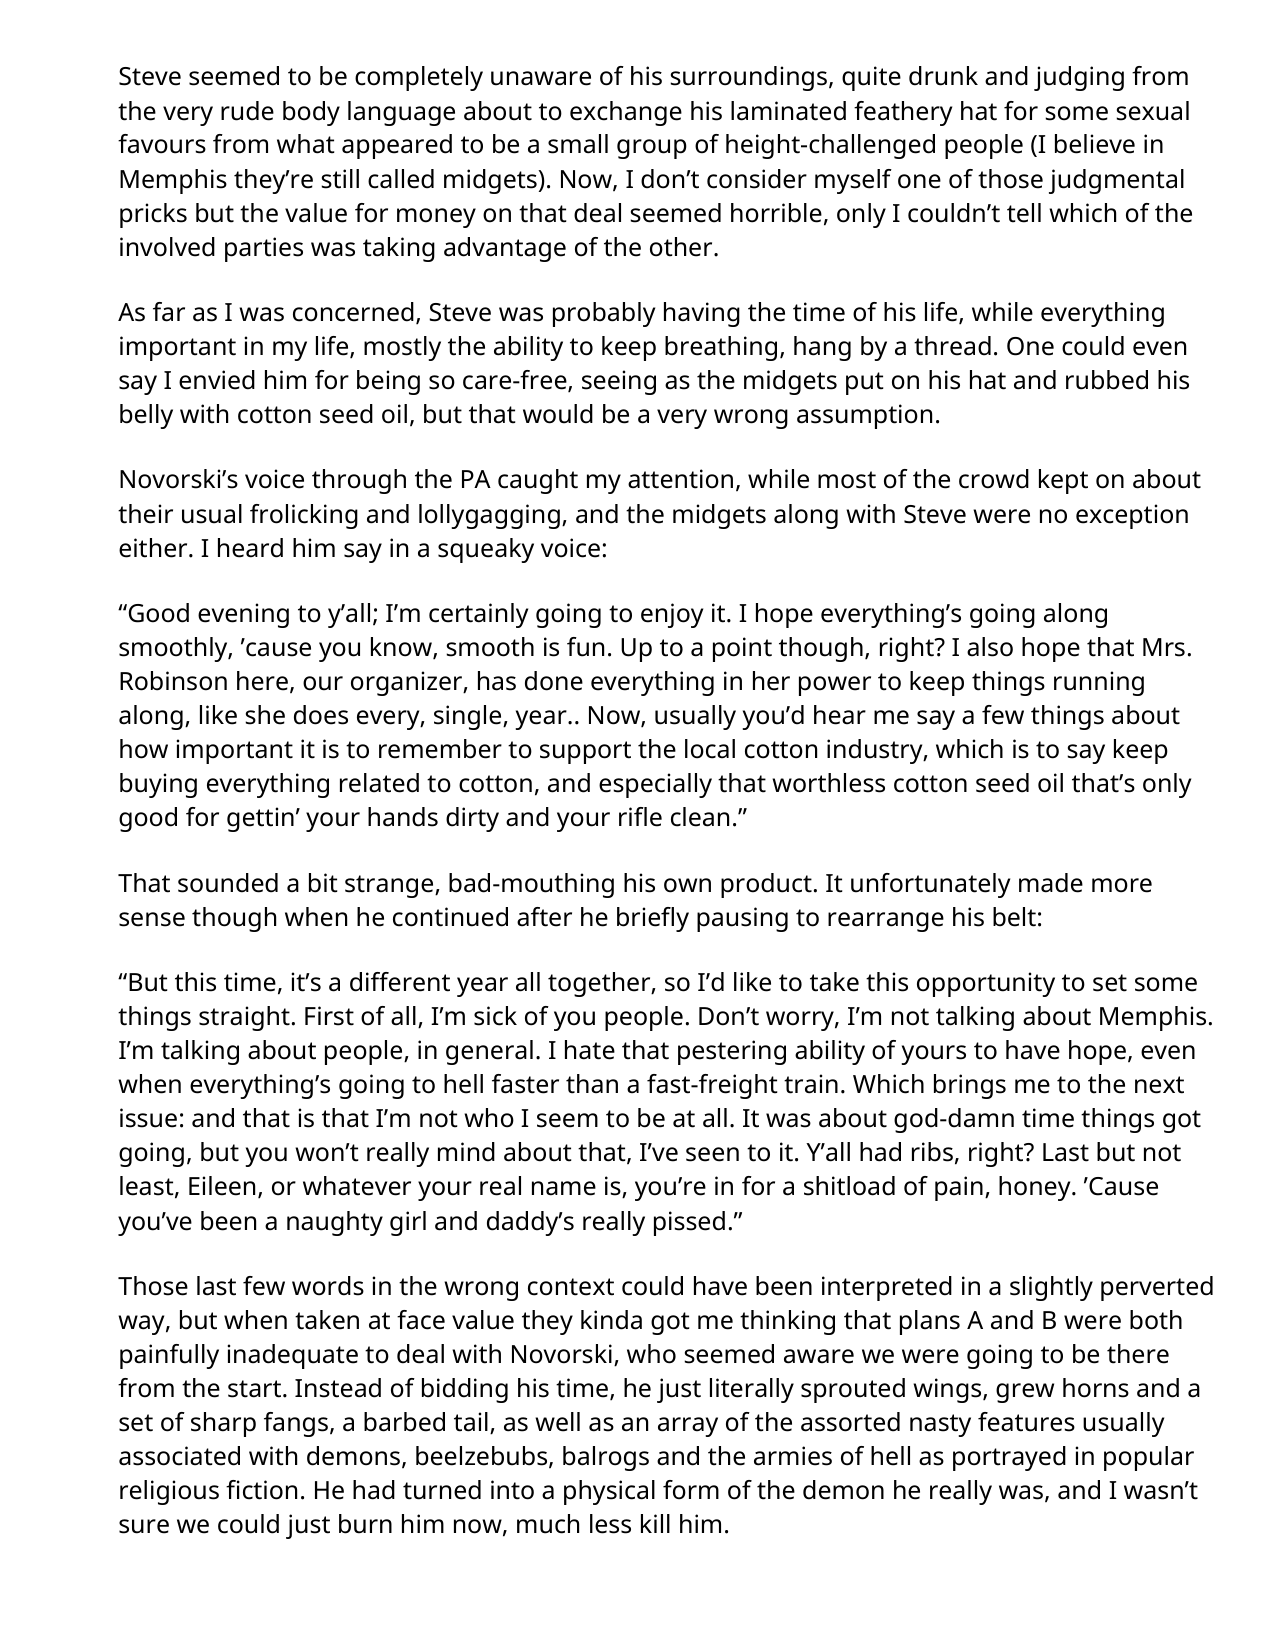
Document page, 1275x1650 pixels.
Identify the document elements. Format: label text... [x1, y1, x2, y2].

text Those last few words in the wrong context could have been interpreted in a slightly perverted way, but when taken at face value they kinda got me thinking that plans A and B were both painfully inadequate to deal with Novorski, who seemed aware we were going to be there from the start. Instead of bidding his time, he just literally sprouted wings, grew horns and a set of sharp fangs, a barbed tail, as well as an array of the assorted nasty features usually associated with demons, beelzebubs, balrogs and the armies of hell as portrayed in popular religious fiction. He had turned into a physical form of the demon he really was, and I wasn’t sure we could just burn him now, much less kill him. [118, 1268, 1216, 1541]
text Steve seemed to be completely unaware of his surroundings, quite drunk and judging from the very rude body language about to exchange his laminated feathery hat for some sexual favours from what appeared to be a small group of height-challenged people (I believe in Memphis they’re still called midgets). Now, I don’t consider myself one of those judgmental pricks but the value for money on that deal seemed horrible, only I couldn’t tell which of the involved parties was taking advantage of the other. [118, 59, 1216, 263]
text “But this time, it’s a different year all together, so I’d like to take this opportunity to set some things straight. First of all, I’m sick of you people. Don’t worry, I’m not talking about Memphis. I’m talking about people, in general. I hate that pestering ability of yours to have hope, even when everything’s going to hell faster than a fast-freight train. Which brings me to the next issue: and that is that I’m not who I seem to be at all. It was about god-damn time things got going, but you won’t really mind about that, I’ve seen to it. Y’all had ribs, right? Last but not least, Eileen, or whatever your real name is, you’re in for a shitload of pain, honey. ’Cause you’ve been a naughty girl and daddy’s really pissed.” [118, 965, 1216, 1237]
text As far as I was concerned, Steve was probably having the time of his life, while everything important in my life, mostly the ability to keep breathing, hang by a thread. One could even say I envied him for being so care-free, seeing as the midgets put on his hat and rubbed his belly with cotton seed oil, but that would be a very wrong assumption. [118, 295, 1216, 431]
text “Good evening to y’all; I’m certainly going to enjoy it. I hope everything’s going along smoothly, ’cause you know, smooth is fun. Up to a point though, right? I also hope that Mrs. Robinson here, our organizer, has done everything in her power to keep things running along, like she does every, single, year.. Now, usually you’d hear me say a few things about how important it is to remember to support the local cotton industry, which is to say keep buying everything related to cotton, and especially that worthless cotton seed oil that’s only good for gettin’ your hands dirty and your rifle clean.” [118, 596, 1216, 834]
text Novorski’s voice through the PA caught my attention, while most of the crowd kept on about their usual frolicking and lollygagging, and the midgets along with Steve were no exception either. I heard him say in a squeaky voice: [118, 462, 1216, 564]
text That sounded a bit strange, bad-mouthing his own product. It unfortunately made more sense though when he continued after he briefly pausing to rearrange his belt: [118, 865, 1216, 933]
